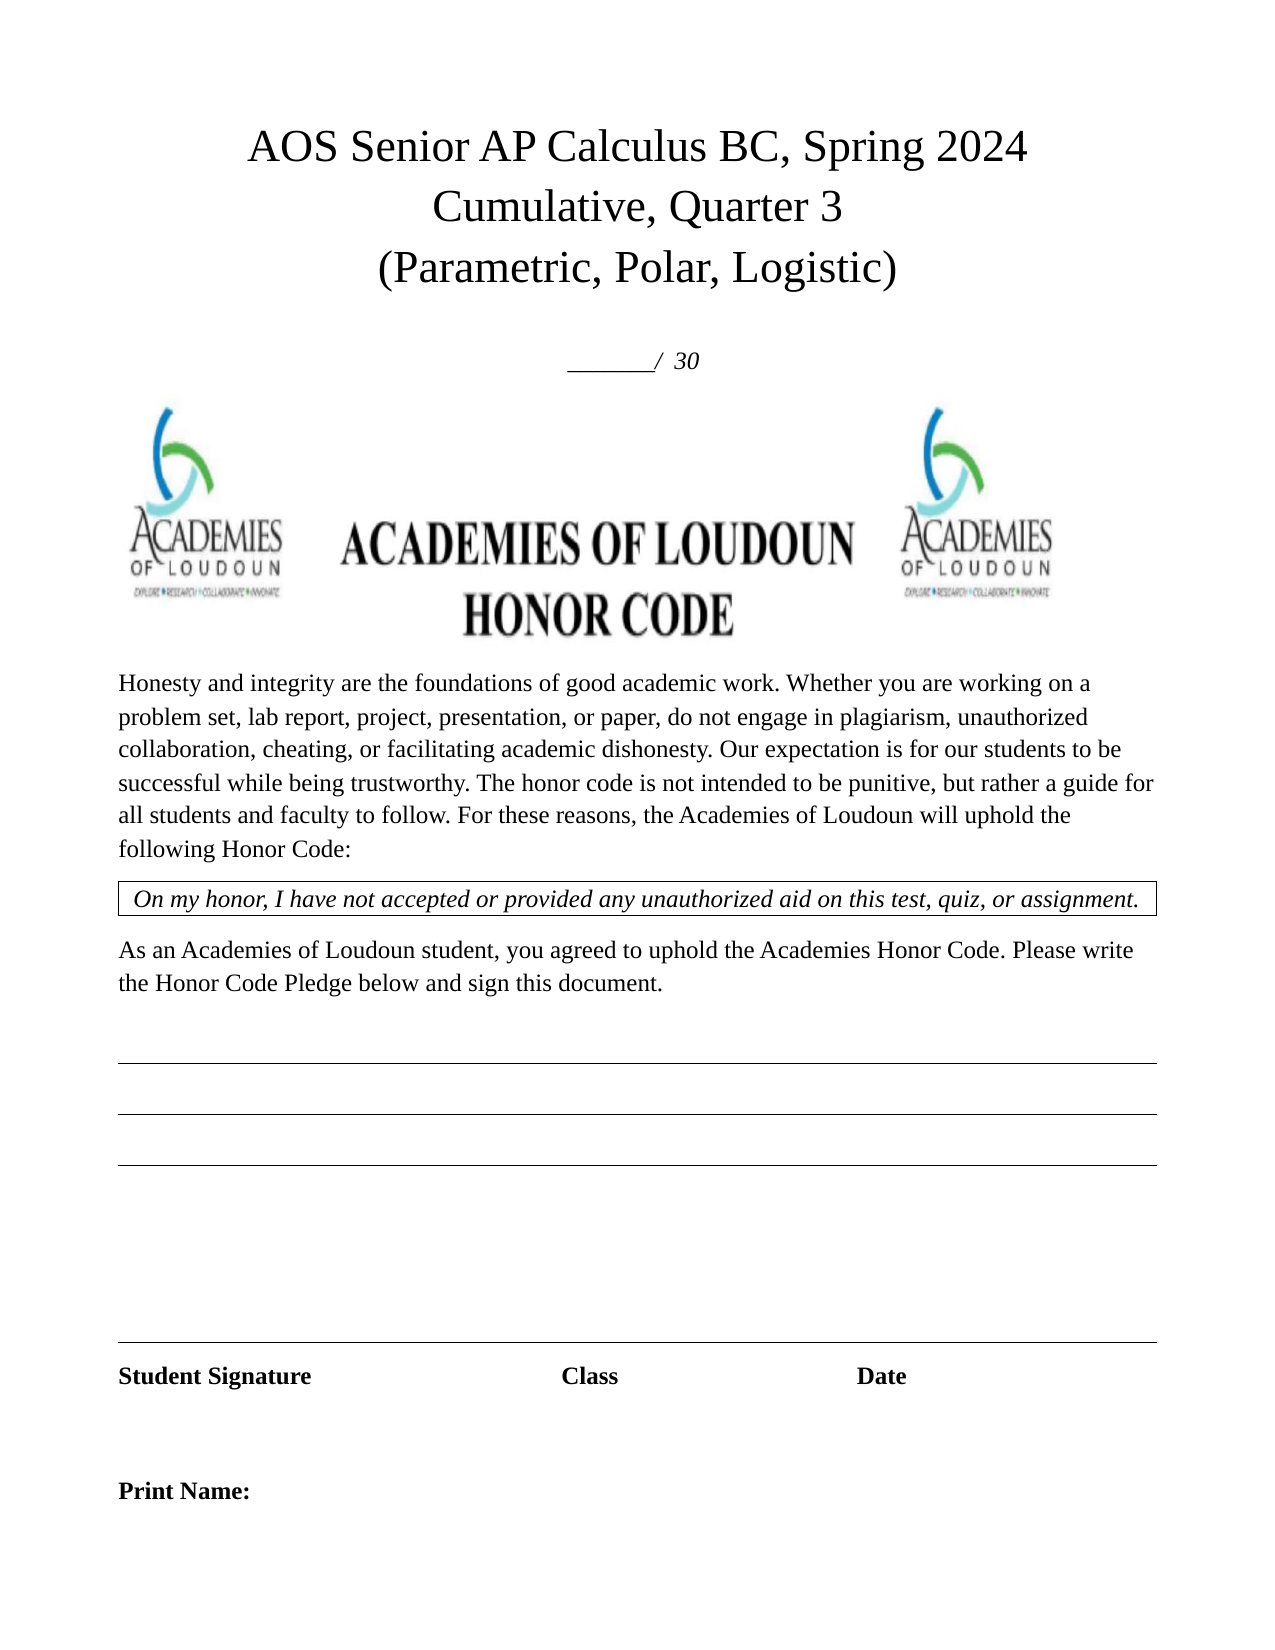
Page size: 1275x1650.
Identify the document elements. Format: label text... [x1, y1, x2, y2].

text As an Academies of Loudoun student, you agreed to uphold the Academies Honor Code. Please write the Honor Code Pledge below and sign this document. [118, 935, 1157, 997]
text On my honor, I have not accepted or provided any unauthorized aid on this test, quiz, or assignment. [119, 882, 1156, 915]
picture [118, 393, 1058, 650]
text Print Name: [118, 1419, 1157, 1505]
text AOS Senior AP Calculus BC, Spring 2024 Cumulative, Quarter 3 (Parametric, Polar, Logistic) _______/ 30 [118, 118, 1157, 374]
text Student Signature Class Date [118, 1361, 1157, 1390]
text Honesty and integrity are the foundations of good academic work. Whether you are working on a problem set, lab report, project, presentation, or paper, do not engage in plagiarism, unauthorized collaboration, cheating, or facilitating academic dishonesty. Our expectation is for our students to be successful while being trustworthy. The honor code is not intended to be punitive, but rather a guide for all students and faculty to follow. For these reasons, the Academies of Loudoun will uphold the following Honor Code: [118, 668, 1157, 862]
